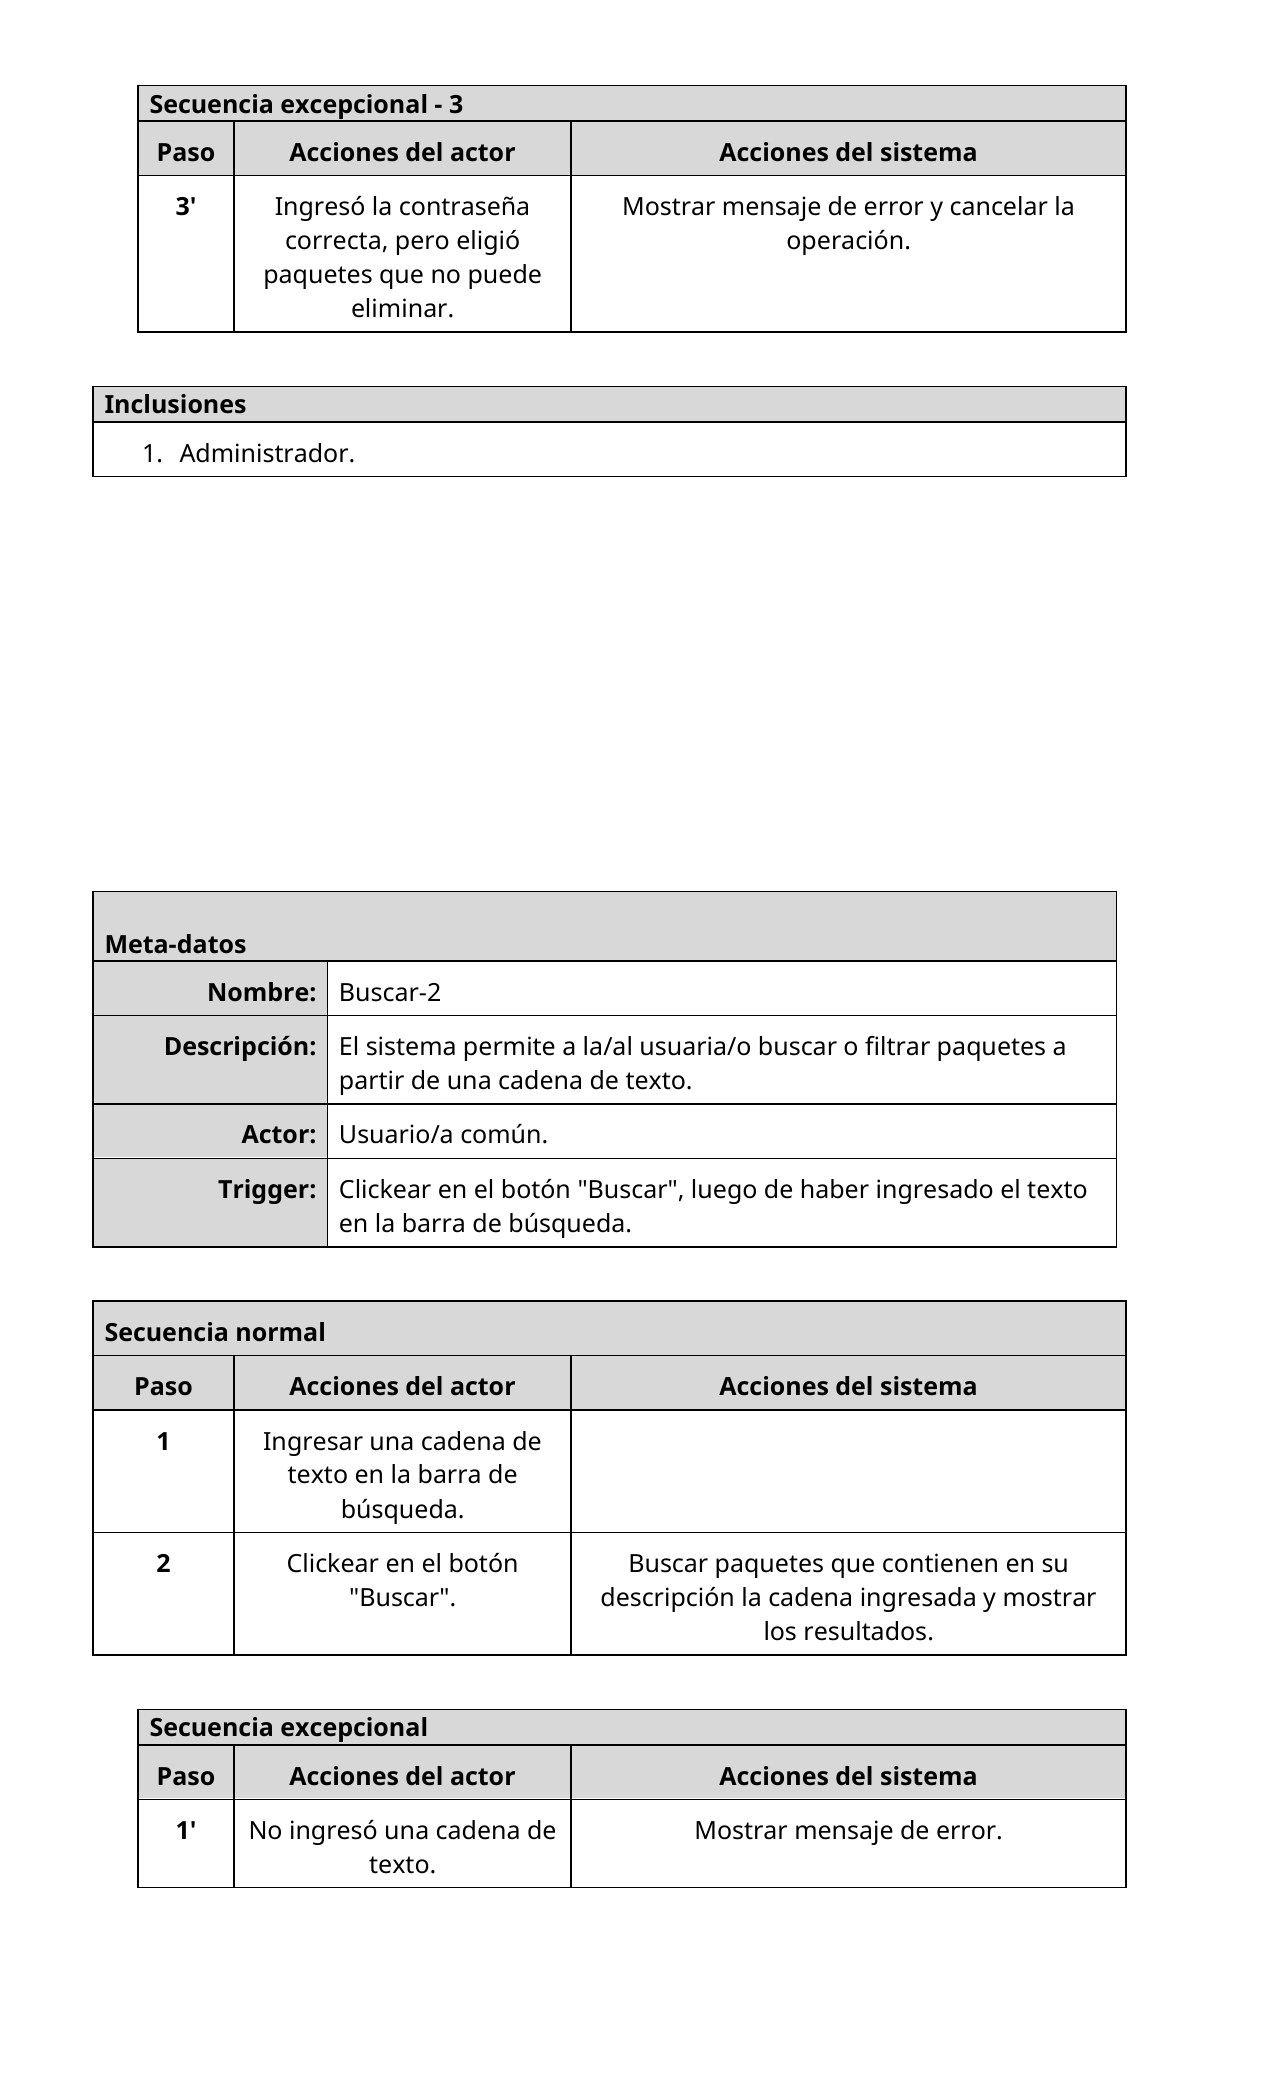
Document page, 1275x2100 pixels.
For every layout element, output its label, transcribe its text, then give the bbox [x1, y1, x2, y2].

table_cell El sistema permite a la/al usuaria/o buscar o filtrar paquetes a partir de una cadena de texto. [328, 1016, 1116, 1103]
table_cell Acciones del actor [235, 1746, 570, 1798]
table_header Meta-datos [94, 892, 1116, 960]
table_cell Clickear en el botón "Buscar", luego de haber ingresado el texto en la barra de búsqueda. [328, 1159, 1116, 1246]
table_cell Paso [139, 122, 233, 175]
table_cell Trigger: [94, 1159, 327, 1246]
table_cell Buscar paquetes que contienen en su descripción la cadena ingresada y mostrar los resultados. [572, 1533, 1125, 1654]
table_cell Administrador. [94, 423, 1125, 476]
table_cell 2 [94, 1533, 233, 1654]
table_cell Acciones del actor [235, 1356, 570, 1409]
table_cell Descripción: [94, 1016, 327, 1103]
table_header Secuencia excepcional [139, 1710, 1125, 1744]
table_cell [572, 1411, 1125, 1532]
table_cell 3' [139, 176, 233, 331]
table_cell Actor: [94, 1105, 327, 1157]
table_cell Acciones del sistema [572, 1746, 1125, 1798]
table_cell Paso [139, 1746, 233, 1798]
table_cell Usuario/a común. [328, 1105, 1116, 1157]
table_cell Acciones del actor [235, 122, 570, 175]
table_cell 1 [94, 1411, 233, 1532]
table_cell Paso [94, 1356, 233, 1409]
table_cell Acciones del sistema [572, 1356, 1125, 1409]
table_cell Mostrar mensaje de error. [572, 1800, 1125, 1887]
table_cell Mostrar mensaje de error y cancelar la operación. [572, 176, 1125, 331]
table_cell Ingresar una cadena de texto en la barra de búsqueda. [235, 1411, 570, 1532]
table_cell Acciones del sistema [572, 122, 1125, 175]
table_cell Buscar-2 [328, 962, 1116, 1015]
table_cell 1' [139, 1800, 233, 1887]
table_cell Nombre: [94, 962, 327, 1015]
table_cell No ingresó una cadena de texto. [235, 1800, 570, 1887]
table_header Inclusiones [94, 387, 1125, 421]
table_cell Clickear en el botón "Buscar". [235, 1533, 570, 1654]
table_header Secuencia normal [94, 1302, 1125, 1355]
table_cell Ingresó la contraseña correcta, pero eligió paquetes que no puede eliminar. [235, 176, 570, 331]
table_header Secuencia excepcional - 3 [139, 86, 1125, 120]
